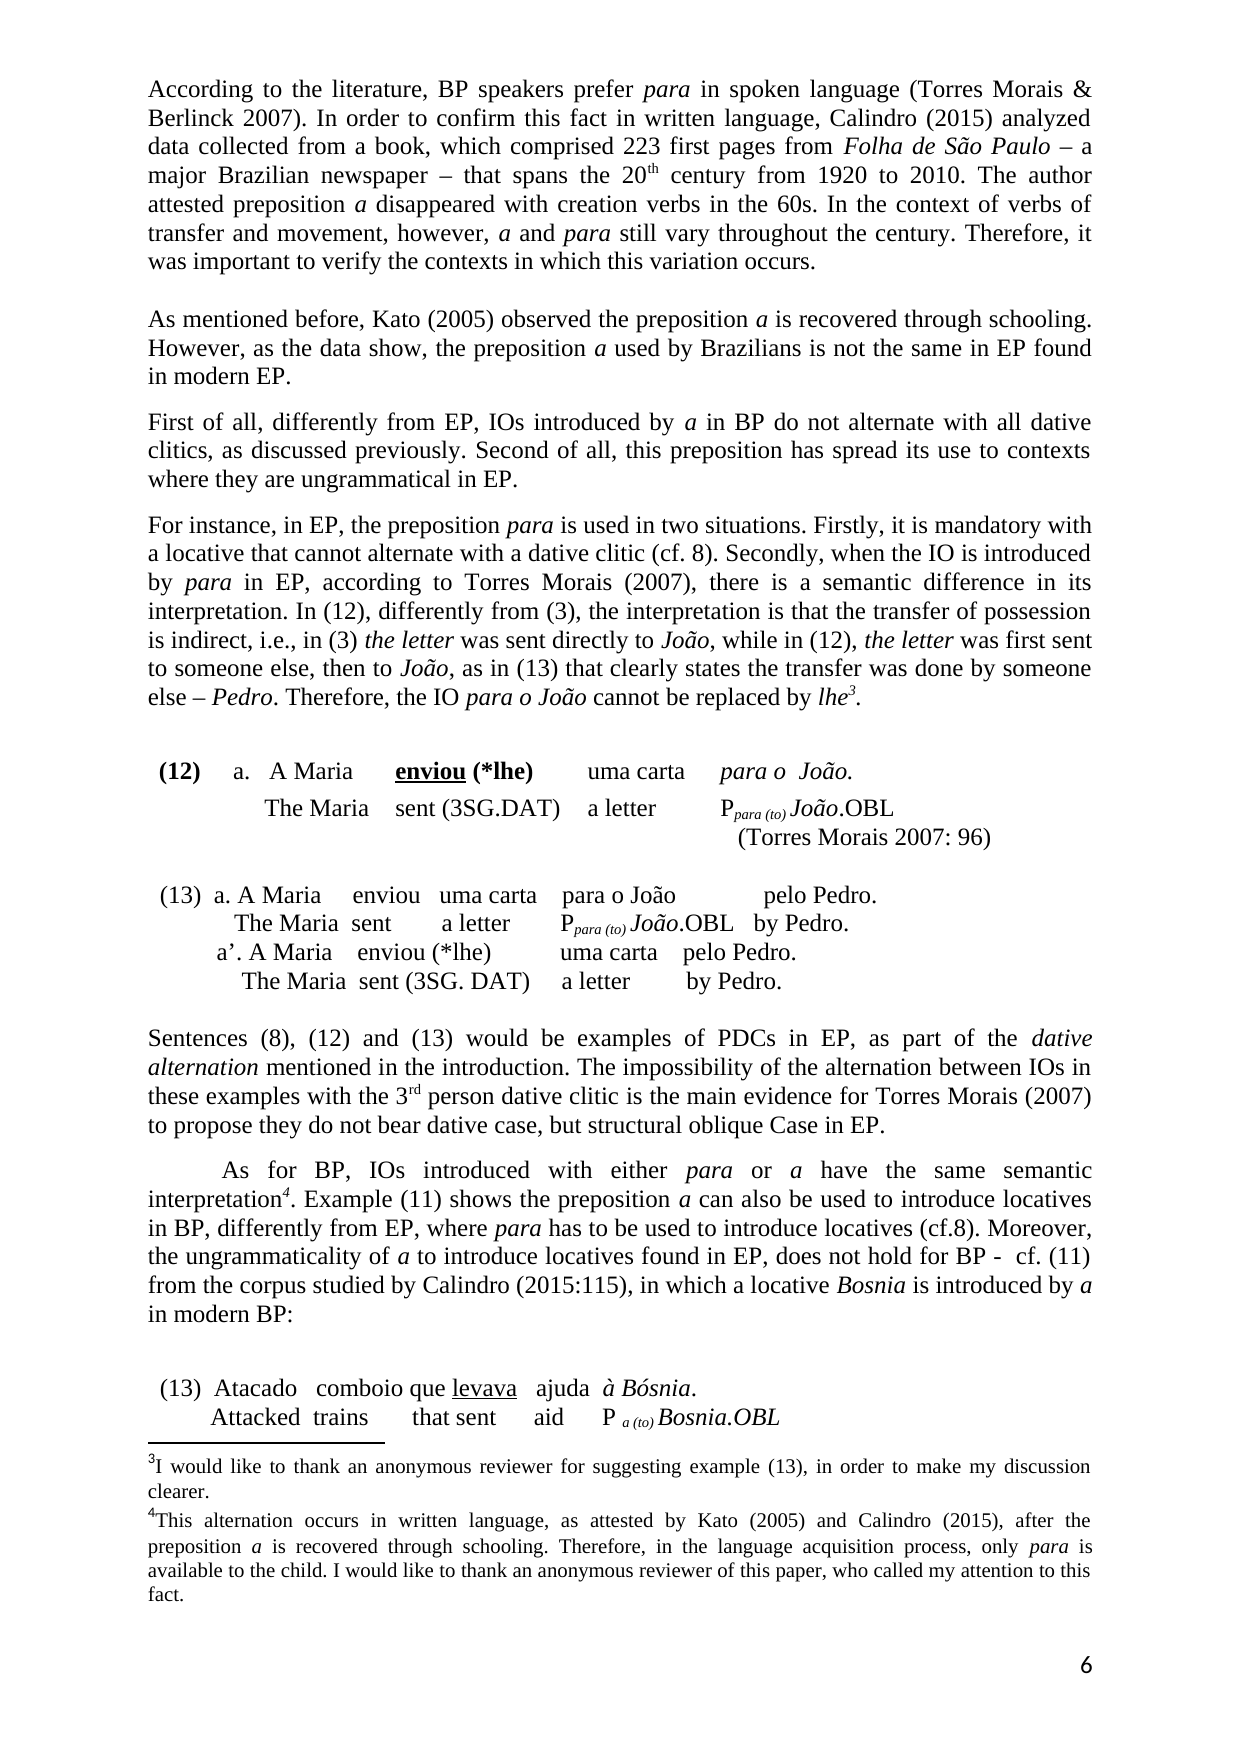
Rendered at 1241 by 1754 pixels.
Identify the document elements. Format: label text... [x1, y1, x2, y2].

table_cell a letter [576, 794, 709, 822]
table_header a. A Maria [222, 756, 384, 793]
table_cell sent (3SG.DAT) [384, 794, 576, 822]
text Attacked trains that sent aid P a (to) Bosnia.OBL [148, 1402, 1092, 1431]
text I would like to thank an anonymous reviewer for suggesting example (13), in order to make my discussion clearer. [148, 1449, 1092, 1503]
table_cell Ppara (to) João.OBL [709, 794, 960, 822]
text According to the literature, BP speakers prefer para in spoken language (Torres Morais & Berlinck 2007). In order to confirm this fact in written language, Calindro (2015) analyzed data collected from a book, which comprised 223 first pages from Folha de São Paulo – a major Brazilian newspaper – that spans the 20th century from 1920 to 2010. The author attested preposition a disappeared with creation verbs in the 60s. In the context of verbs of transfer and movement, however, a and para still vary throughout the century. Therefore, it was important to verify the contexts in which this variation occurs. [148, 74, 1092, 275]
text As mentioned before, Kato (2005) observed the preposition a is recovered through schooling. However, as the data show, the preposition a used by Brazilians is not the same in EP found in modern EP. [148, 304, 1092, 390]
table_header [960, 756, 1078, 793]
text (13) a. A Maria enviou uma carta para o João pelo Pedro. [159, 880, 1092, 908]
text For instance, in EP, the preposition para is used in two situations. Firstly, it is mandatory with a locative that cannot alternate with a dative clitic (cf. 8). Secondly, when the IO is introduced by para in EP, according to Torres Morais (2007), there is a semantic difference in its interpretation. In (12), differently from (3), the interpretation is that the transfer of possession is indirect, i.e., in (3) the letter was sent directly to João, while in (12), the letter was first sent to someone else, then to João, as in (13) that clearly states the transfer was done by someone else – Pedro. Therefore, the IO para o João cannot be replaced by lhe. [148, 510, 1092, 711]
text Sentences (8), (12) and (13) would be examples of PDCs in EP, as part of the dative alternation mentioned in the introduction. The impossibility of the alternation between IOs in these examples with the 3rd person dative clitic is the main evidence for Torres Morais (2007) to propose they do not bear dative case, but structural oblique Case in EP. [148, 1023, 1092, 1138]
table_header uma carta [576, 756, 709, 793]
text The Maria sent a letter Ppara (to) João.OBL by Pedro. [148, 908, 1092, 937]
table_header (12) [136, 756, 222, 793]
table_header enviou (*lhe) [384, 756, 576, 793]
text (13) Atacado comboio que levava ajuda à Bósnia. [159, 1373, 1092, 1402]
text a’. A Maria enviou (*lhe) uma carta pelo Pedro. [148, 937, 1092, 966]
table_cell The Maria [222, 794, 384, 822]
text First of all, differently from EP, IOs introduced by a in BP do not alternate with all dative clitics, as discussed previously. Second of all, this preposition has spread its use to contexts where they are ungrammatical in EP. [148, 407, 1092, 493]
table_cell [136, 794, 222, 822]
text The Maria sent (3SG. DAT) a letter by Pedro. [148, 966, 1092, 995]
table_header para o João. [709, 756, 960, 793]
text (Torres Morais 2007: 96) [148, 822, 1092, 851]
text As for BP, IOs introduced with either para or a have the same semantic interpretation. Example (11) shows the preposition a can also be used to introduce locatives in BP, differently from EP, where para has to be used to introduce locatives (cf.8). Moreover, the ungrammaticality of a to introduce locatives found in EP, does not hold for BP - cf. (11) from the corpus studied by Calindro (2015:115), in which a locative Bosnia is introduced by a in modern BP: [148, 1155, 1092, 1328]
text This alternation occurs in written language, as attested by Kato (2005) and Calindro (2015), after the preposition a is recovered through schooling. Therefore, in the language acquisition process, only para is available to the child. I would like to thank an anonymous reviewer of this paper, who called my attention to this fact. [148, 1503, 1092, 1606]
table_cell [960, 794, 1078, 822]
